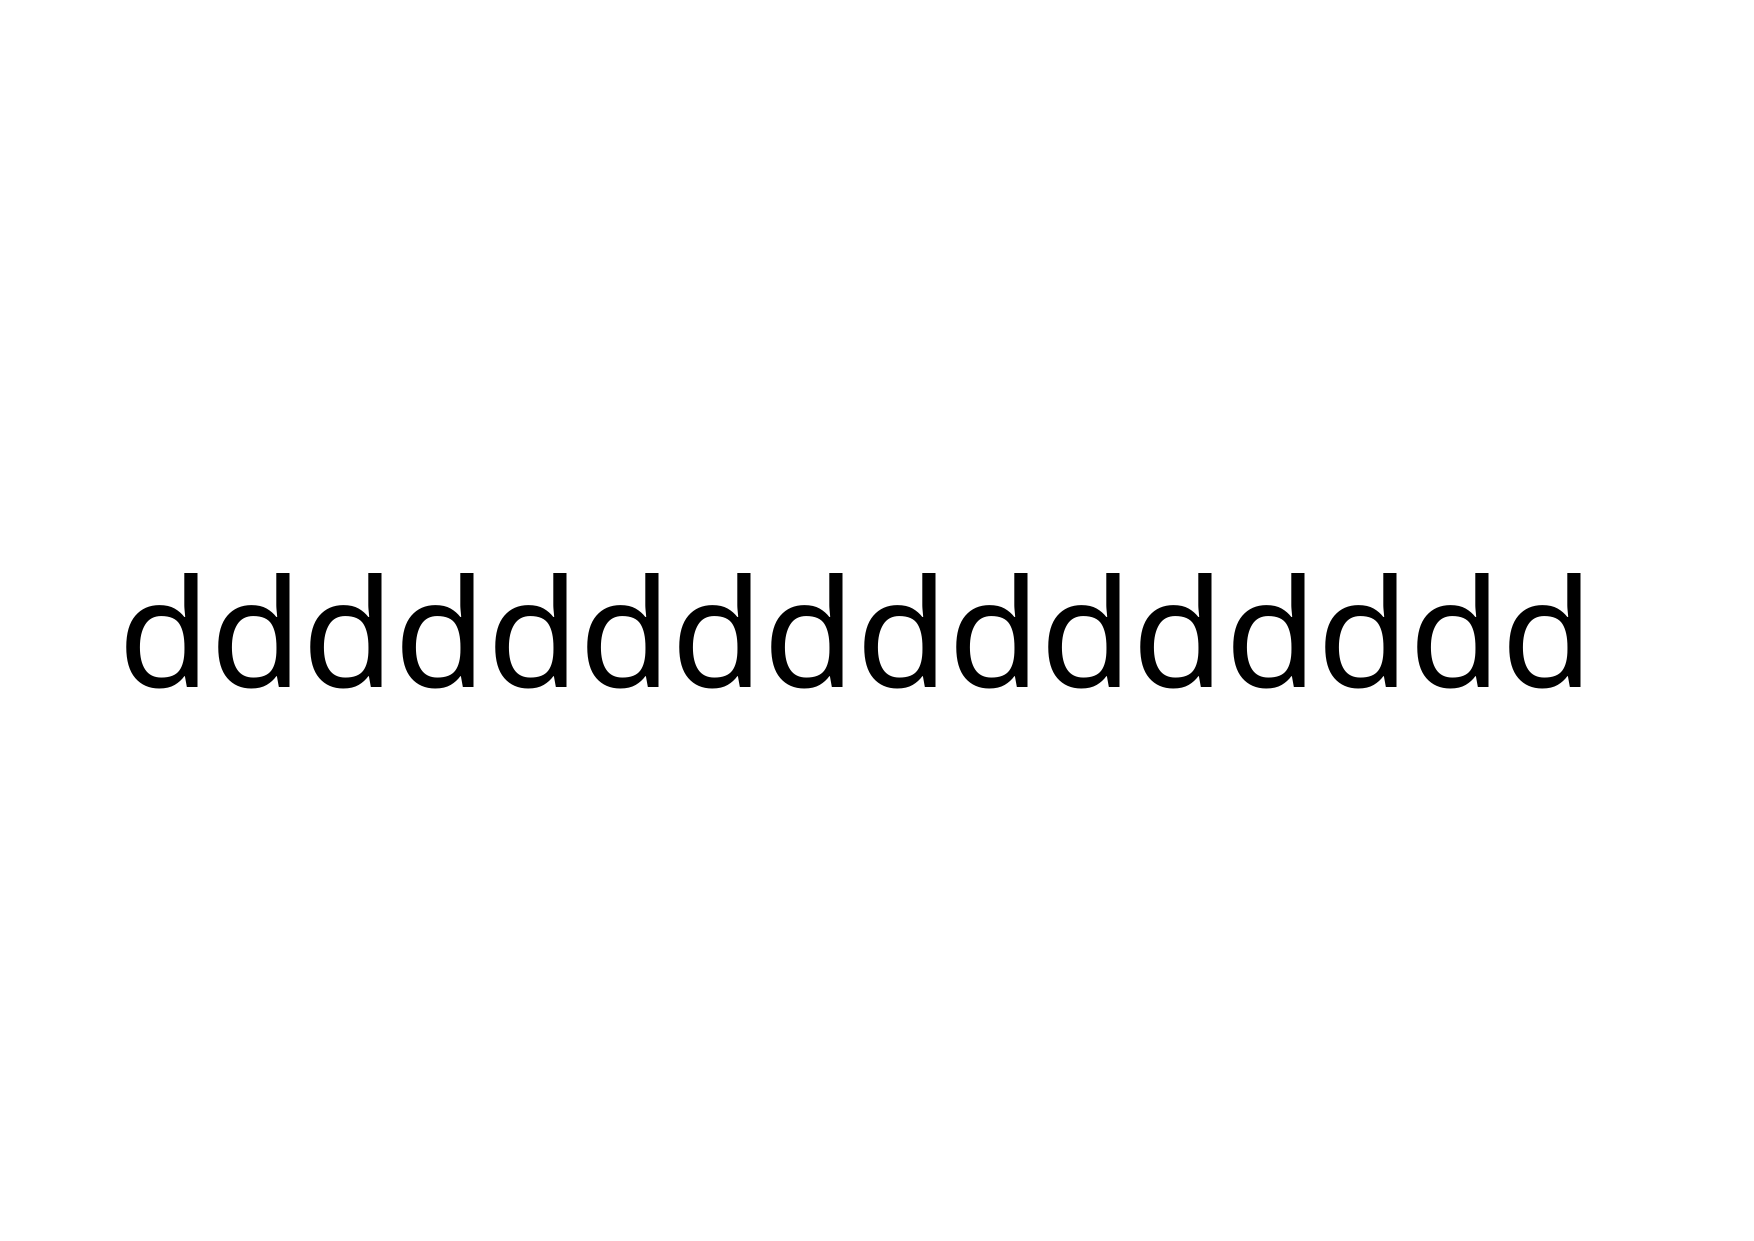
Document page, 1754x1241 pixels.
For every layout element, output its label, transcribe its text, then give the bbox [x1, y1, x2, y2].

text dddddddddddddddd [118, 527, 1636, 731]
